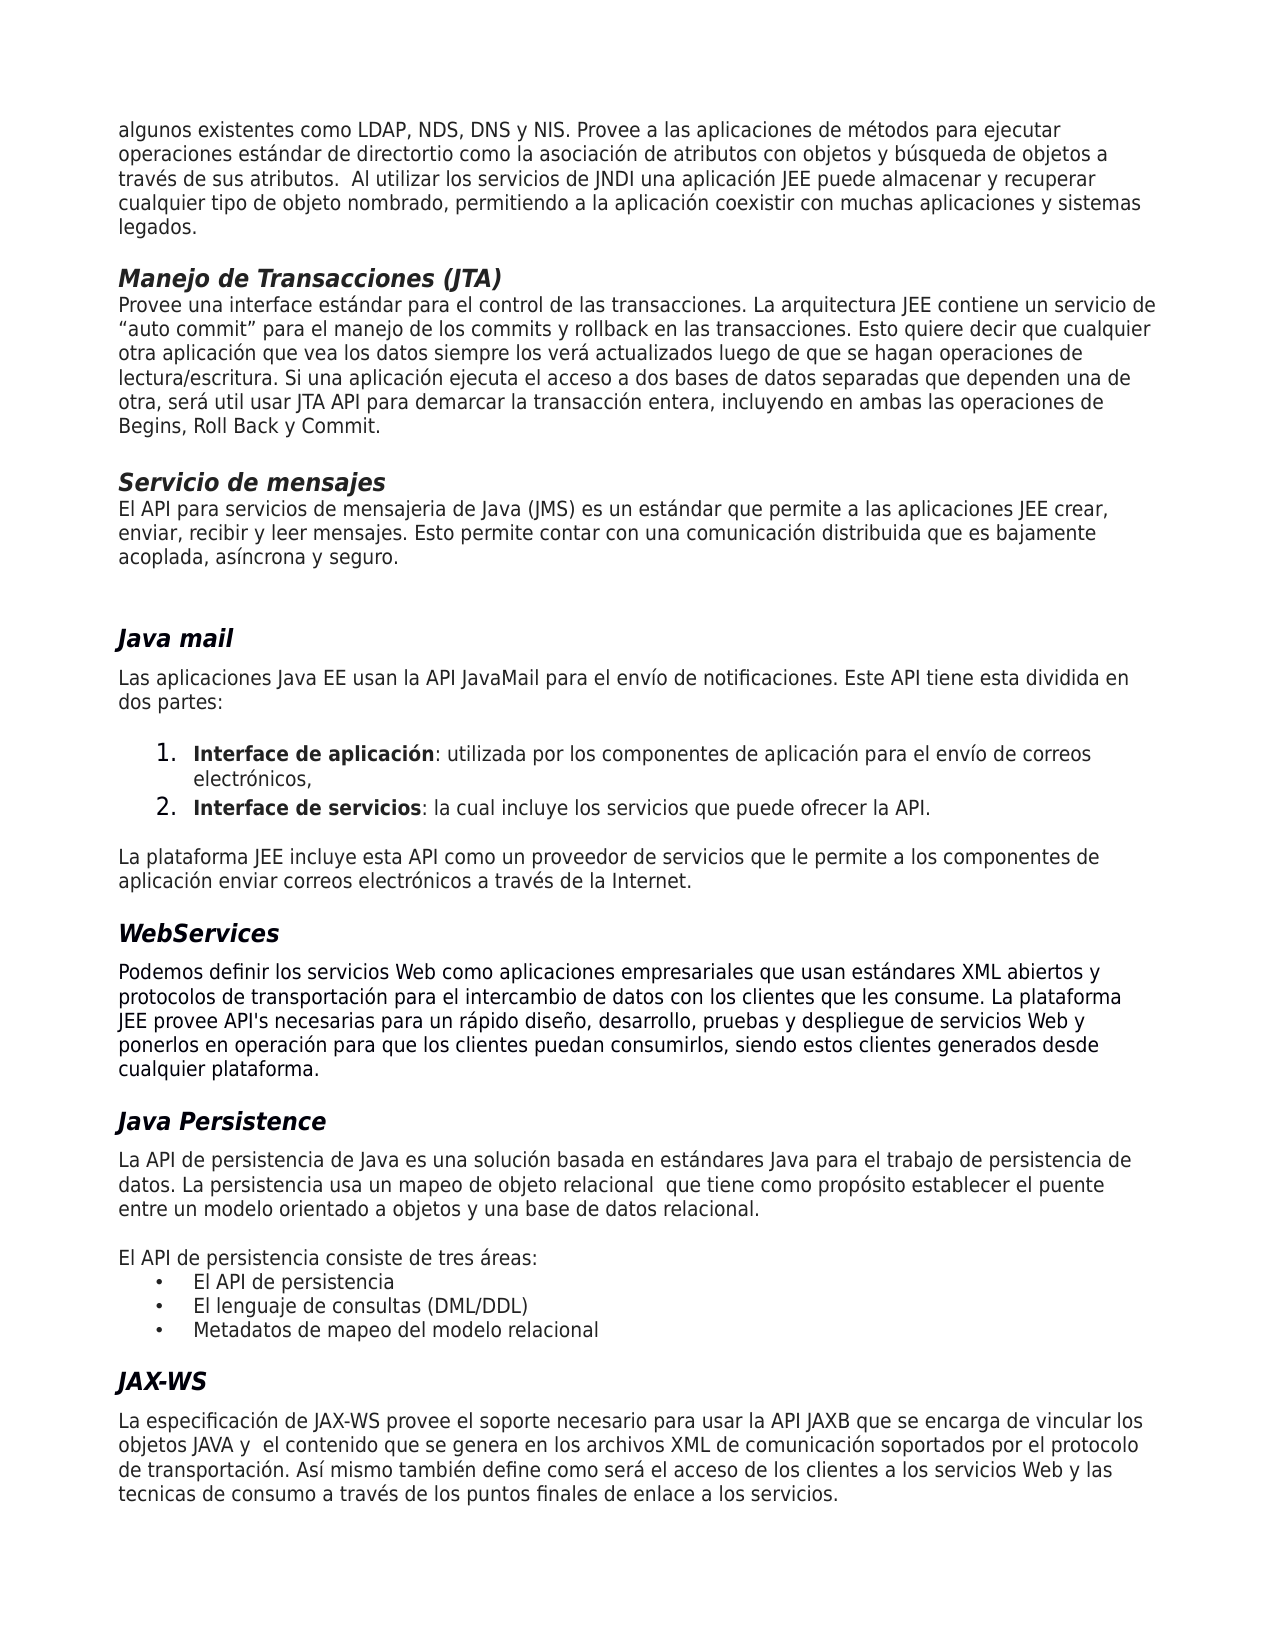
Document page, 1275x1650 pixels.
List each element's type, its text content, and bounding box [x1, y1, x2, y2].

text El API de persistencia consiste de tres áreas: [118, 1246, 1157, 1270]
subtitle Java mail [118, 624, 1157, 653]
text Las aplicaciones Java EE usan la API JavaMail para el envío de notificaciones. Este API tiene esta dividida en dos partes: [118, 666, 1157, 714]
text La plataforma JEE incluye esta API como un proveedor de servicios que le permite a los componentes de aplicación enviar correos electrónicos a través de la Internet. [118, 845, 1157, 894]
subtitle Java Persistence [118, 1107, 1157, 1136]
list El lenguaje de consultas (DML/DDL) [156, 1294, 1157, 1318]
text Provee una interface estándar para el control de las transacciones. La arquitectura JEE contiene un servicio de “auto commit” para el manejo de los commits y rollback en las transacciones. Esto quiere decir que cualquier otra aplicación que vea los datos siempre los verá actualizados luego de que se hagan operaciones de lectura/escritura. Si una aplicación ejecuta el acceso a dos bases de datos separadas que dependen una de otra, será util usar JTA API para demarcar la transacción entera, incluyendo en ambas las operaciones de Begins, Roll Back y Commit. [118, 293, 1157, 438]
text Podemos definir los servicios Web como aplicaciones empresariales que usan estándares XML abiertos y protocolos de transportación para el intercambio de datos con los clientes que les consume. La plataforma JEE provee API's necesarias para un rápido diseño, desarrollo, pruebas y despliegue de servicios Web y ponerlos en operación para que los clientes puedan consumirlos, siendo estos clientes generados desde cualquier plataforma. [118, 960, 1157, 1082]
text La especificación de JAX-WS provee el soporte necesario para usar la API JAXB que se encarga de vincular los objetos JAVA y el contenido que se genera en los archivos XML de comunicación soportados por el protocolo de transportación. Así mismo también define como será el acceso de los clientes a los servicios Web y las tecnicas de consumo a través de los puntos finales de enlace a los servicios. [118, 1409, 1157, 1506]
text La API de persistencia de Java es una solución basada en estándares Java para el trabajo de persistencia de datos. La persistencia usa un mapeo de objeto relacional que tiene como propósito establecer el puente entre un modelo orientado a objetos y una base de datos relacional. [118, 1148, 1157, 1221]
text Servicio de mensajes [118, 468, 1157, 497]
list Metadatos de mapeo del modelo relacional [156, 1318, 1157, 1343]
subtitle JAX-WS [118, 1368, 1157, 1397]
list Interface de servicios: la cual incluye los servicios que puede ofrecer la API. [156, 792, 1157, 821]
text algunos existentes como LDAP, NDS, DNS y NIS. Provee a las aplicaciones de métodos para ejecutar operaciones estándar de directortio como la asociación de atributos con objetos y búsqueda de objetos a través de sus atributos. Al utilizar los servicios de JNDI una aplicación JEE puede almacenar y recuperar cualquier tipo de objeto nombrado, permitiendo a la aplicación coexistir con muchas aplicaciones y sistemas legados. [118, 118, 1157, 239]
text El API para servicios de mensajeria de Java (JMS) es un estándar que permite a las aplicaciones JEE crear, enviar, recibir y leer mensajes. Esto permite contar con una comunicación distribuida que es bajamente acoplada, asíncrona y seguro. [118, 497, 1157, 570]
list Interface de aplicación: utilizada por los componentes de aplicación para el envío de correos electrónicos, [156, 738, 1157, 792]
text Manejo de Transacciones (JTA) [118, 264, 1157, 293]
subtitle WebServices [118, 919, 1157, 948]
list El API de persistencia [156, 1270, 1157, 1294]
